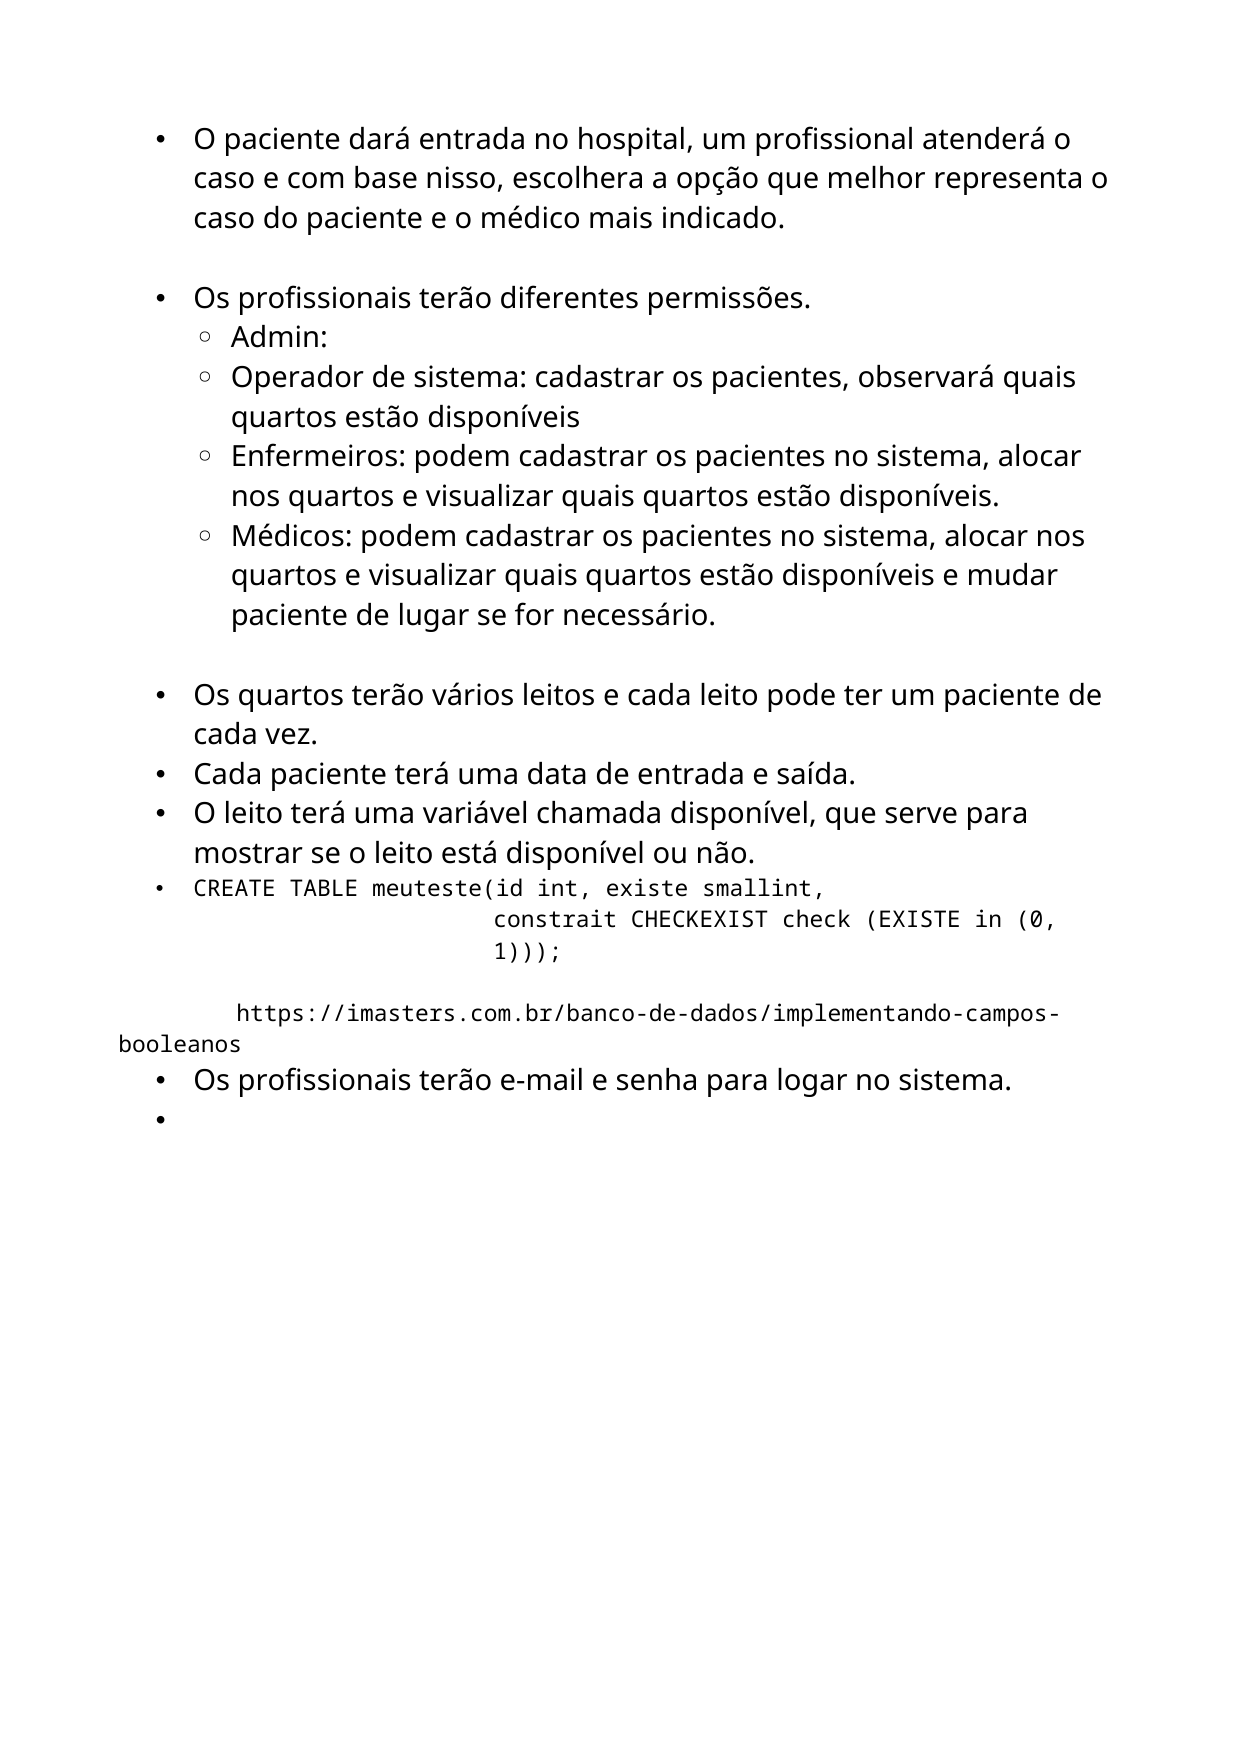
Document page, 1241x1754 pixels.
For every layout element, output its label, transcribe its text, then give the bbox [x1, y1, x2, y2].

list Cada paciente terá uma data de entrada e saída. [156, 753, 1122, 793]
list Os profissionais terão diferentes permissões. [156, 277, 1122, 317]
list Os quartos terão vários leitos e cada leito pode ter um paciente de cada vez. [156, 674, 1122, 753]
list Médicos: podem cadastrar os pacientes no sistema, alocar nos quartos e visualizar quais quartos estão disponíveis e mudar paciente de lugar se for necessário. [193, 515, 1122, 634]
list constrait CHECKEXIST check (EXISTE in (0, 1))); [456, 903, 1122, 966]
list Admin: [193, 317, 1122, 356]
list Operador de sistema: cadastrar os pacientes, observará quais quartos estão disponíveis [193, 356, 1122, 436]
list O paciente dará entrada no hospital, um profissional atenderá o caso e com base nisso, escolhera a opção que melhor representa o caso do paciente e o médico mais indicado. [156, 118, 1122, 237]
text https://imasters.com.br/banco-de-dados/implementando-campos-booleanos [118, 997, 1122, 1060]
list O leito terá uma variável chamada disponível, que serve para mostrar se o leito está disponível ou não. [156, 793, 1122, 872]
list CREATE TABLE meuteste(id int, existe smallint, [156, 872, 1122, 903]
list Enfermeiros: podem cadastrar os pacientes no sistema, alocar nos quartos e visualizar quais quartos estão disponíveis. [193, 436, 1122, 515]
list Os profissionais terão e-mail e senha para logar no sistema. [156, 1060, 1122, 1099]
